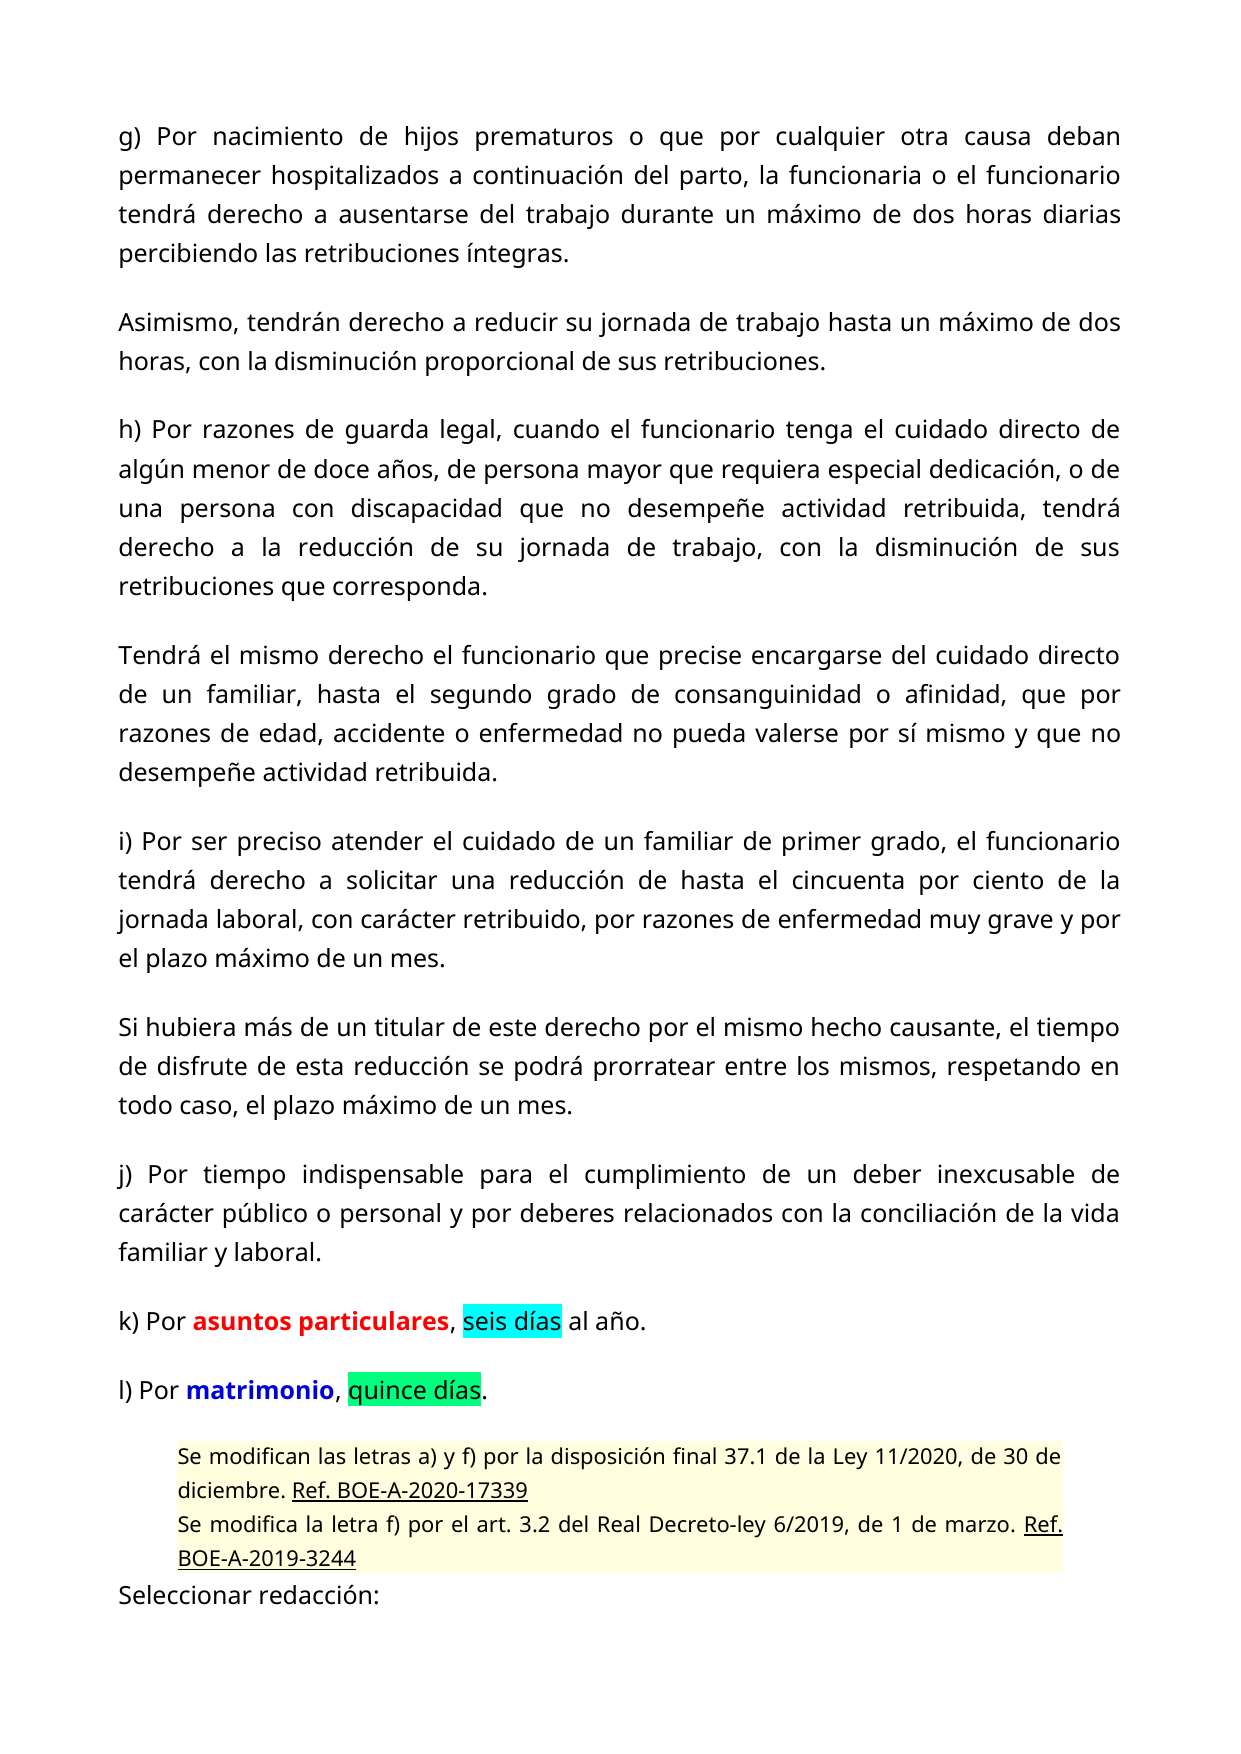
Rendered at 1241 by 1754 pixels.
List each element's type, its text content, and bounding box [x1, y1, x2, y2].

text k) Por asuntos particulares, seis días al año. [118, 1304, 1122, 1338]
text g) Por nacimiento de hijos prematuros o que por cualquier otra causa deban permanecer hospitalizados a continuación del parto, la funcionaria o el funcionario tendrá derecho a ausentarse del trabajo durante un máximo de dos horas diarias percibiendo las retribuciones íntegras. [118, 118, 1122, 270]
text Si hubiera más de un titular de este derecho por el mismo hecho causante, el tiempo de disfrute de esta reducción se podrá prorratear entre los mismos, respetando en todo caso, el plazo máximo de un mes. [118, 1010, 1122, 1122]
text Asimismo, tendrán derecho a reducir su jornada de trabajo hasta un máximo de dos horas, con la disminución proporcional de sus retribuciones. [118, 304, 1122, 377]
text Seleccionar redacción: [118, 1578, 1122, 1612]
text Tendrá el mismo derecho el funcionario que precise encargarse del cuidado directo de un familiar, hasta el segundo grado de consanguinidad o afinidad, que por razones de edad, accidente o enfermedad no pueda valerse por sí mismo y que no desempeñe actividad retribuida. [118, 637, 1122, 789]
text Se modifican las letras a) y f) por la disposición final 37.1 de la Ley 11/2020, de 30 de diciembre. Ref. BOE-A-2020-17339 [177, 1441, 1063, 1505]
text l) Por matrimonio, quince días. [118, 1372, 1122, 1406]
text i) Por ser preciso atender el cuidado de un familiar de primer grado, el funcionario tendrá derecho a solicitar una reducción de hasta el cincuenta por ciento de la jornada laboral, con carácter retribuido, por razones de enfermedad muy grave y por el plazo máximo de un mes. [118, 823, 1122, 975]
text j) Por tiempo indispensable para el cumplimiento de un deber inexcusable de carácter público o personal y por deberes relacionados con la conciliación de la vida familiar y laboral. [118, 1157, 1122, 1269]
text Se modifica la letra f) por el art. 3.2 del Real Decreto-ley 6/2019, de 1 de marzo. Ref. BOE-A-2019-3244 [177, 1509, 1063, 1573]
text h) Por razones de guarda legal, cuando el funcionario tenga el cuidado directo de algún menor de doce años, de persona mayor que requiera especial dedicación, o de una persona con discapacidad que no desempeñe actividad retribuida, tendrá derecho a la reducción de su jornada de trabajo, con la disminución de sus retribuciones que corresponda. [118, 412, 1122, 603]
